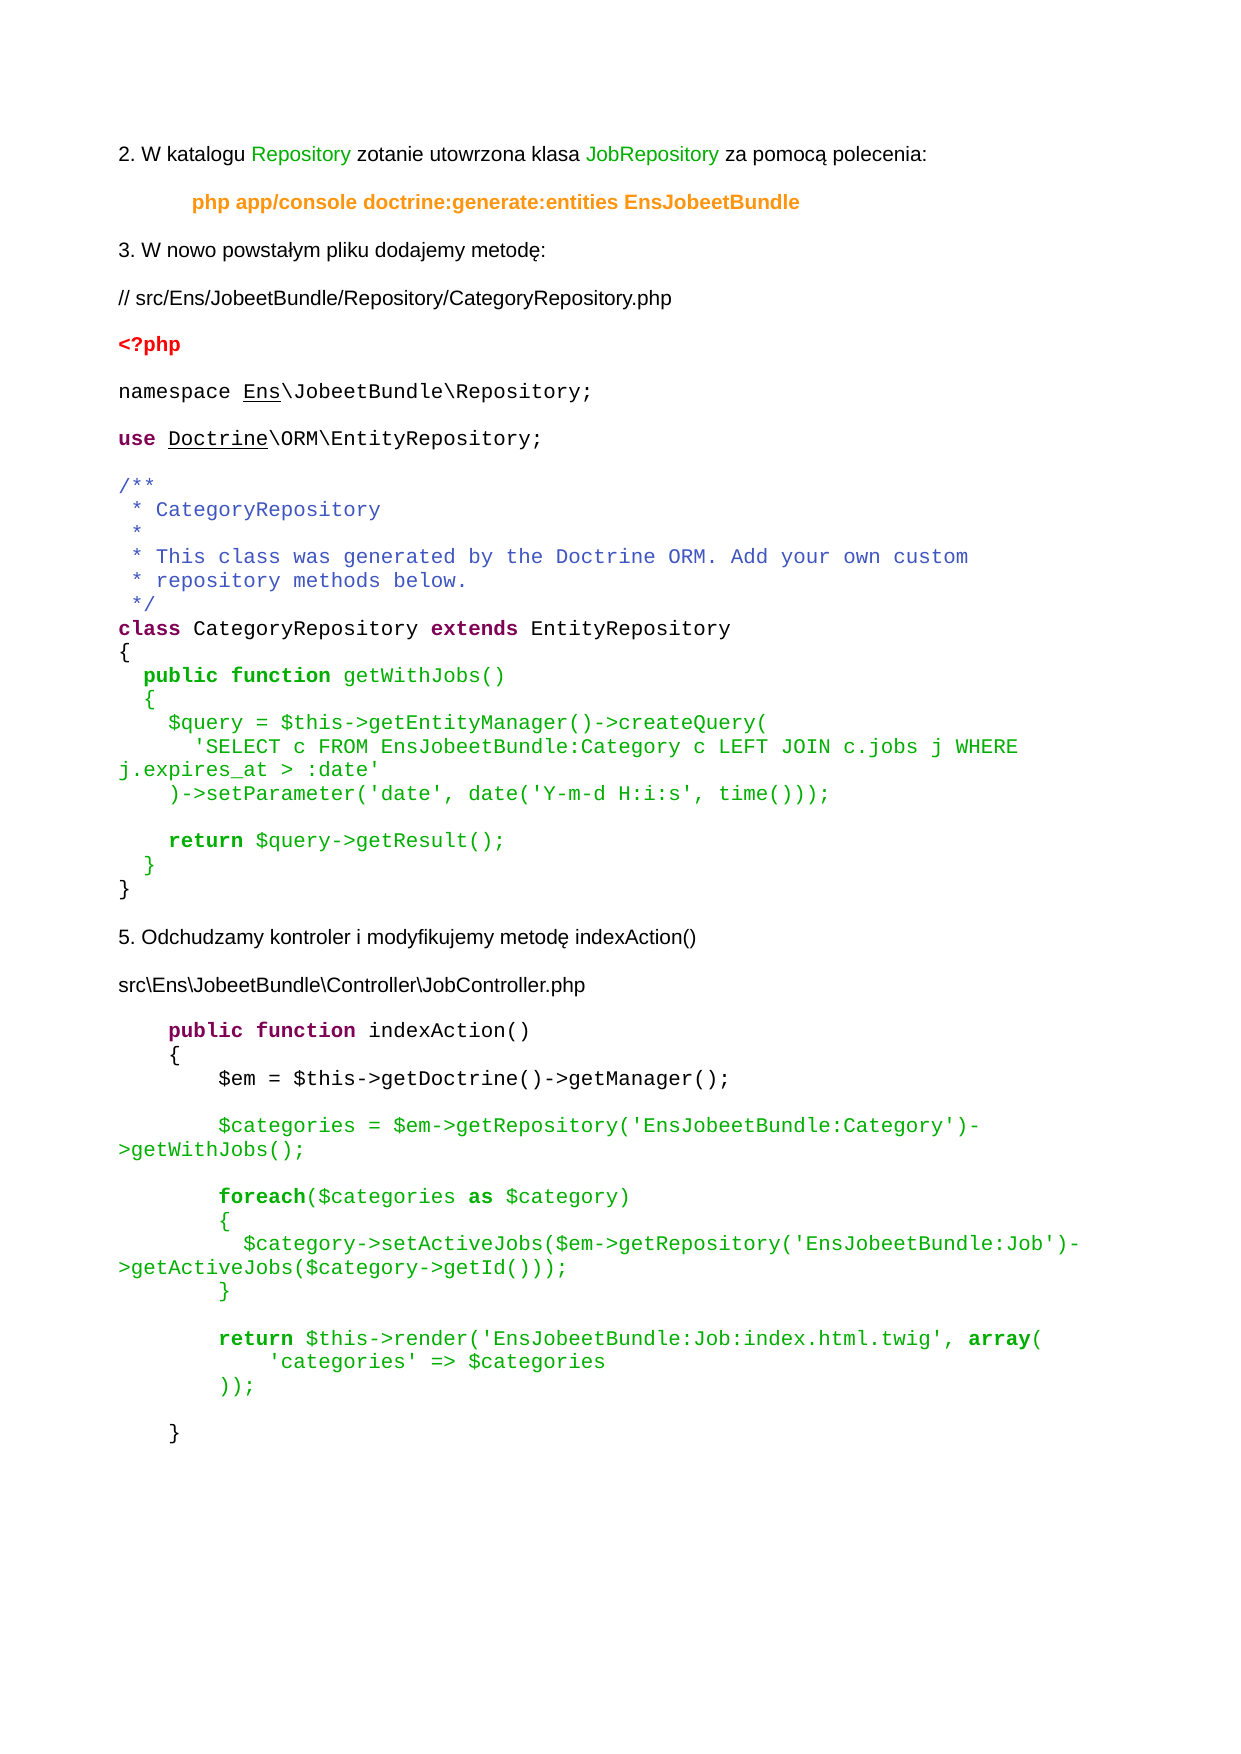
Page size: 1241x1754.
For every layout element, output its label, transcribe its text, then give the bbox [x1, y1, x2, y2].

text */ [118, 594, 1122, 617]
text )); [118, 1375, 1122, 1399]
text class CategoryRepository extends EntityRepository [118, 617, 1122, 641]
text { [118, 688, 1122, 712]
text * This class was generated by the Doctrine ORM. Add your own custom [118, 547, 1122, 570]
text src\Ens\JobeetBundle\Controller\JobController.php [118, 973, 1122, 997]
text $query = $this->getEntityManager()->createQuery( [118, 712, 1122, 736]
text $em = $this->getDoctrine()->getManager(); [118, 1068, 1122, 1091]
text } [118, 1422, 1122, 1446]
text } [118, 878, 1122, 901]
text <?php [118, 334, 1122, 357]
text 'SELECT c FROM EnsJobeetBundle:Category c LEFT JOIN c.jobs j WHERE j.expires_at > :date' [118, 736, 1122, 783]
text 2. W katalogu Repository zotanie utowrzona klasa JobRepository za pomocą polecenia: [118, 142, 1122, 166]
text * repository methods below. [118, 570, 1122, 594]
text { [118, 1044, 1122, 1068]
text } [118, 1281, 1122, 1304]
text )->setParameter('date', date('Y-m-d H:i:s', time())); [118, 783, 1122, 807]
text } [118, 854, 1122, 878]
text /** [118, 476, 1122, 499]
text $categories = $em->getRepository('EnsJobeetBundle:Category')->getWithJobs(); [118, 1115, 1122, 1162]
text return $this->render('EnsJobeetBundle:Job:index.html.twig', array( [118, 1328, 1122, 1351]
text public function indexAction() [118, 1020, 1122, 1044]
text 3. W nowo powstałym pliku dodajemy metodę: [118, 238, 1122, 262]
text 5. Odchudzamy kontroler i modyfikujemy metodę indexAction() [118, 925, 1122, 949]
text * CategoryRepository [118, 499, 1122, 523]
text namespace Ens\JobeetBundle\Repository; [118, 381, 1122, 405]
text { [118, 641, 1122, 665]
text use Doctrine\ORM\EntityRepository; [118, 428, 1122, 452]
text return $query->getResult(); [118, 830, 1122, 854]
text php app/console doctrine:generate:entities EnsJobeetBundle [118, 190, 1122, 214]
text $category->setActiveJobs($em->getRepository('EnsJobeetBundle:Job')->getActiveJobs($category->getId())); [118, 1233, 1122, 1281]
text { [118, 1209, 1122, 1233]
text foreach($categories as $category) [118, 1186, 1122, 1209]
text * [118, 523, 1122, 547]
text // src/Ens/JobeetBundle/Repository/CategoryRepository.php [118, 286, 1122, 310]
text public function getWithJobs() [118, 665, 1122, 688]
text 'categories' => $categories [118, 1351, 1122, 1375]
